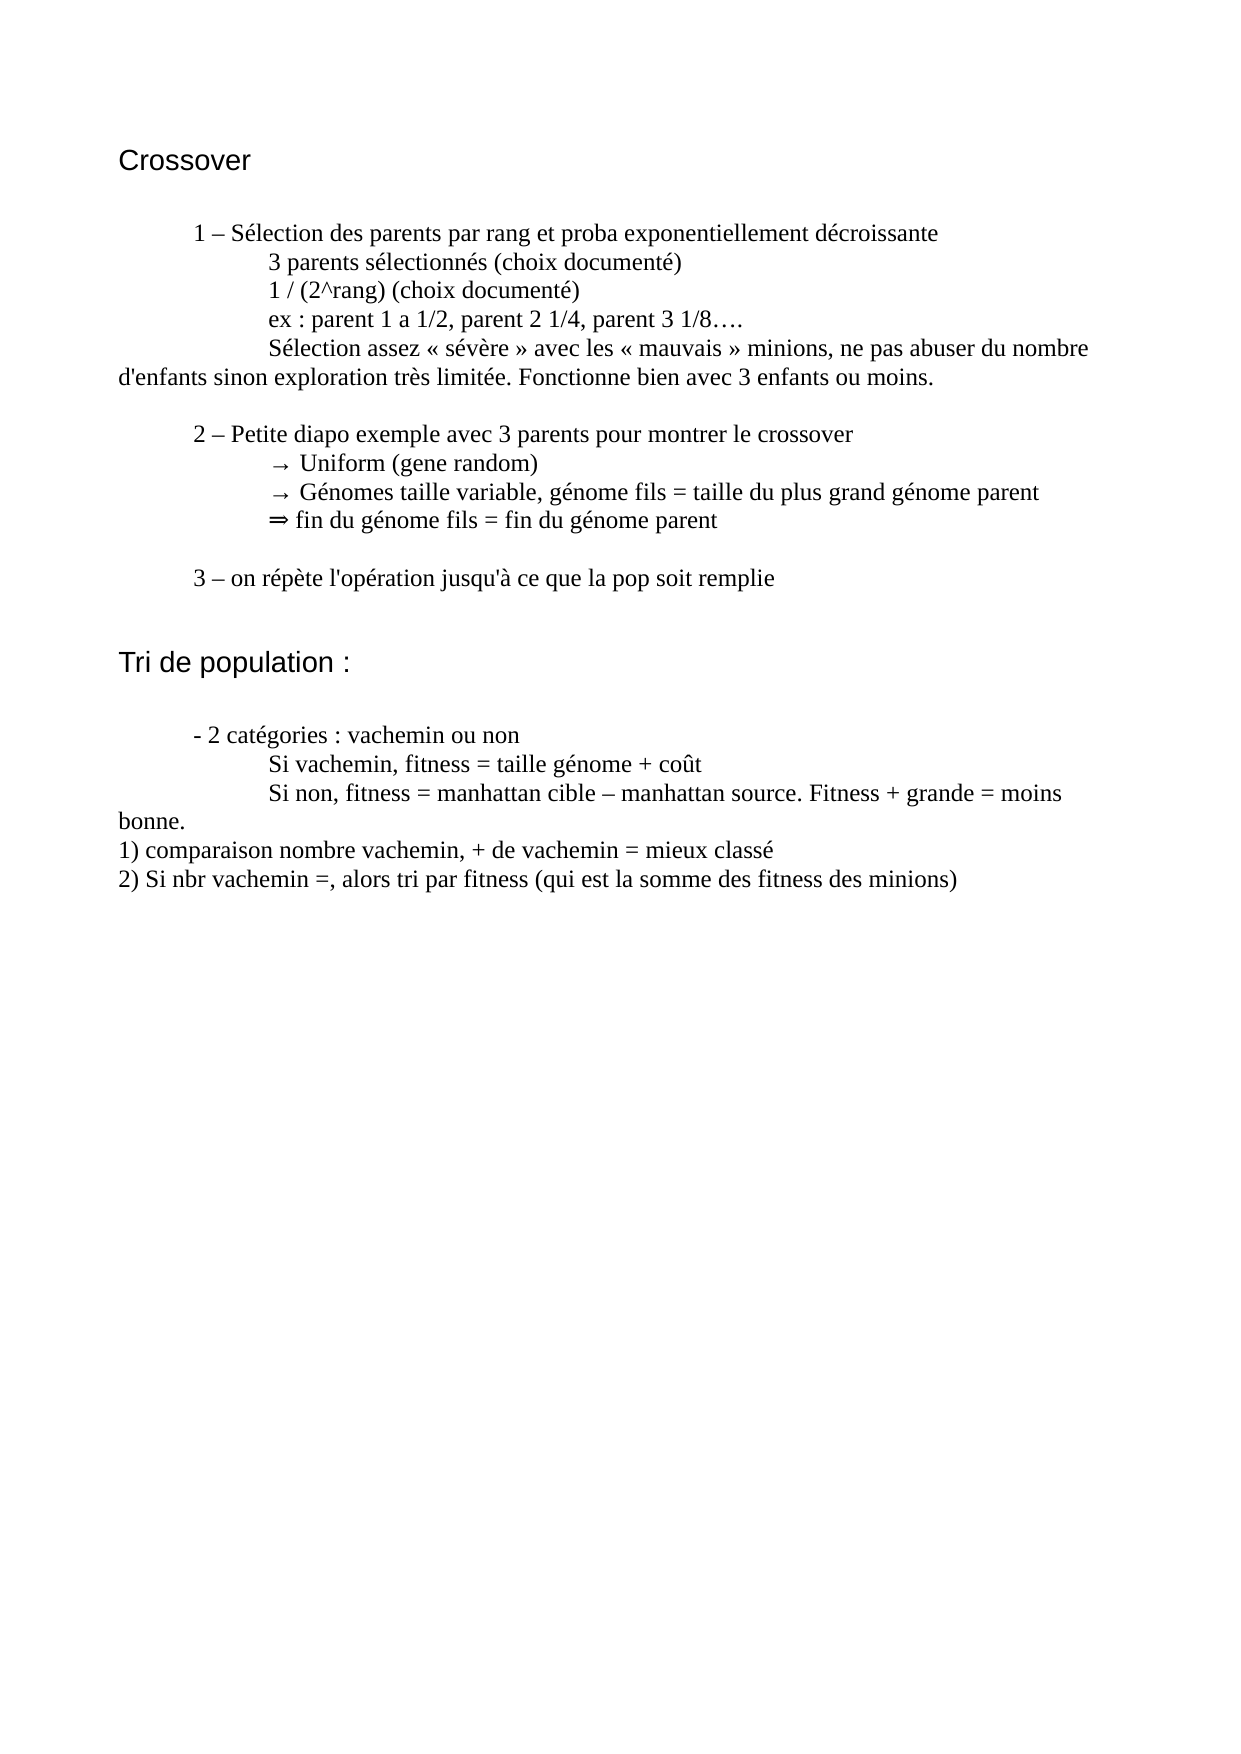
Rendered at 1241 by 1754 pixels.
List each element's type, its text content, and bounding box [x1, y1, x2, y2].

text Sélection assez « sévère » avec les « mauvais » minions, ne pas abuser du nombre d'enfants sinon exploration très limitée. Fonctionne bien avec 3 enfants ou moins. [118, 333, 1122, 390]
text 1 / (2^rang) (choix documenté) [118, 275, 1122, 304]
text 1 – Sélection des parents par rang et proba exponentiellement décroissante [118, 218, 1122, 247]
text Si non, fitness = manhattan cible – manhattan source. Fitness + grande = moins bonne. [118, 778, 1122, 835]
text 3 parents sélectionnés (choix documenté) [118, 247, 1122, 275]
text 1) comparaison nombre vachemin, + de vachemin = mieux classé [118, 835, 1122, 864]
text → Uniform (gene random) [118, 448, 1122, 477]
text 2 – Petite diapo exemple avec 3 parents pour montrer le crossover [118, 419, 1122, 448]
text ⇒ fin du génome fils = fin du génome parent [118, 505, 1122, 534]
text 3 – on répète l'opération jusqu'à ce que la pop soit remplie [118, 563, 1122, 592]
text 2) Si nbr vachemin =, alors tri par fitness (qui est la somme des fitness des minions) [118, 864, 1122, 893]
text → Génomes taille variable, génome fils = taille du plus grand génome parent [118, 477, 1122, 505]
subtitle Tri de population : [118, 645, 1122, 679]
subtitle Crossover [118, 143, 1122, 177]
text - 2 catégories : vachemin ou non [118, 720, 1122, 749]
text Si vachemin, fitness = taille génome + coût [118, 749, 1122, 778]
text ex : parent 1 a 1/2, parent 2 1/4, parent 3 1/8…. [118, 304, 1122, 333]
